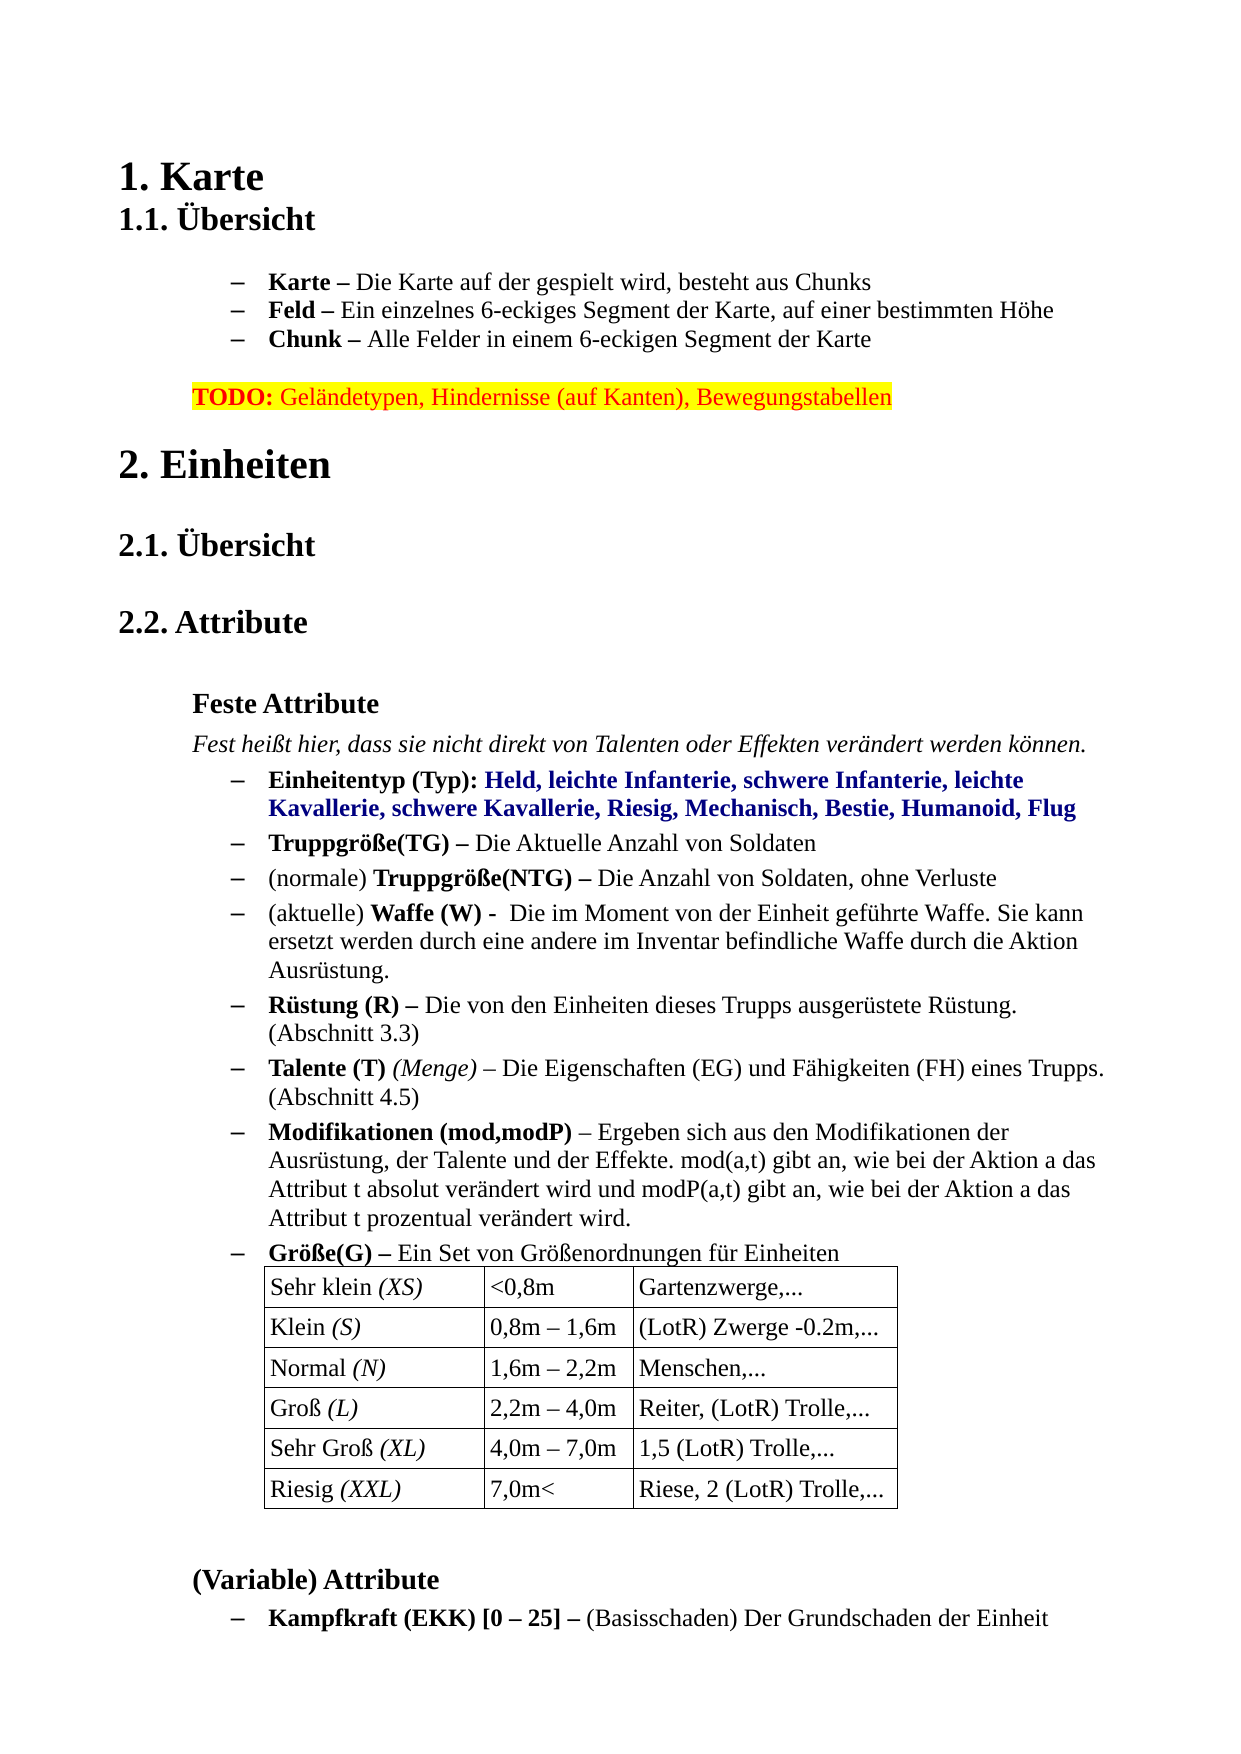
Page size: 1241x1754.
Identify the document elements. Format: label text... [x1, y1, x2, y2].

list (aktuelle) Waffe (W) - Die im Moment von der Einheit geführte Waffe. Sie kann ersetzt werden durch eine andere im Inventar befindliche Waffe durch die Aktion Ausrüstung. [231, 898, 1122, 984]
table_header <0,8m [485, 1267, 633, 1307]
list Chunk – Alle Felder in einem 6-eckigen Segment der Karte [231, 324, 1122, 353]
list Kampfkraft (EKK) [0 – 25] – (Basisschaden) Der Grundschaden der Einheit [231, 1603, 1122, 1632]
table_cell Normal (N) [265, 1348, 484, 1387]
table_header Sehr klein (XS) [265, 1267, 484, 1307]
list Truppgröße(TG) – Die Aktuelle Anzahl von Soldaten [231, 828, 1122, 857]
table_cell 2,2m – 4,0m [485, 1388, 633, 1428]
list Feld – Ein einzelnes 6-eckiges Segment der Karte, auf einer bestimmten Höhe [231, 295, 1122, 324]
table_cell Klein (S) [265, 1308, 484, 1347]
text Fest heißt hier, dass sie nicht direkt von Talenten oder Effekten verändert werden können. [118, 725, 1122, 759]
list 2. Einheiten [118, 439, 1122, 487]
table_cell Menschen,... [634, 1348, 897, 1387]
text Feste Attribute [118, 686, 1122, 719]
list Modifikationen (mod,modP) – Ergeben sich aus den Modifikationen der Ausrüstung, der Talente und der Effekte. mod(a,t) gibt an, wie bei der Aktion a das Attribut t absolut verändert wird und modP(a,t) gibt an, wie bei der Aktion a das Attribut t prozentual verändert wird. [231, 1117, 1122, 1232]
table_cell Sehr Groß (XL) [265, 1429, 484, 1468]
text TODO: Geländetypen, Hindernisse (auf Kanten), Bewegungstabellen [118, 382, 1122, 410]
list Rüstung (R) – Die von den Einheiten dieses Trupps ausgerüstete Rüstung. (Abschnitt 3.3) [231, 990, 1122, 1047]
table_cell (LotR) Zwerge -0.2m,... [634, 1308, 897, 1347]
table_cell 1,5 (LotR) Trolle,... [634, 1429, 897, 1468]
table_header Gartenzwerge,... [634, 1267, 897, 1307]
table_cell 1,6m – 2,2m [485, 1348, 633, 1387]
text (Variable) Attribute [118, 1558, 1122, 1597]
text 2.1. Übersicht [118, 525, 1122, 564]
list Talente (T) (Menge) – Die Eigenschaften (EG) und Fähigkeiten (FH) eines Trupps. (Abschnitt 4.5) [231, 1053, 1122, 1111]
list (normale) Truppgröße(NTG) – Die Anzahl von Soldaten, ohne Verluste [231, 863, 1122, 892]
table_cell Groß (L) [265, 1388, 484, 1428]
table_cell 7,0m< [485, 1469, 633, 1508]
table_cell Riese, 2 (LotR) Trolle,... [634, 1469, 897, 1508]
table_cell Riesig (XXL) [265, 1469, 484, 1508]
table_cell 4,0m – 7,0m [485, 1429, 633, 1468]
list Einheitentyp (Typ): Held, leichte Infanterie, schwere Infanterie, leichte Kavallerie, schwere Kavallerie, Riesig, Mechanisch, Bestie, Humanoid, Flug [231, 765, 1122, 822]
table_cell 0,8m – 1,6m [485, 1308, 633, 1347]
text 2.2. Attribute [118, 602, 1122, 640]
table_cell Reiter, (LotR) Trolle,... [634, 1388, 897, 1428]
list Größe(G) – Ein Set von Größenordnungen für Einheiten [231, 1238, 1122, 1266]
list Karte – Die Karte auf der gespielt wird, besteht aus Chunks [231, 267, 1122, 295]
text 1. Karte [118, 152, 1122, 199]
text 1.1. Übersicht [118, 199, 1122, 238]
